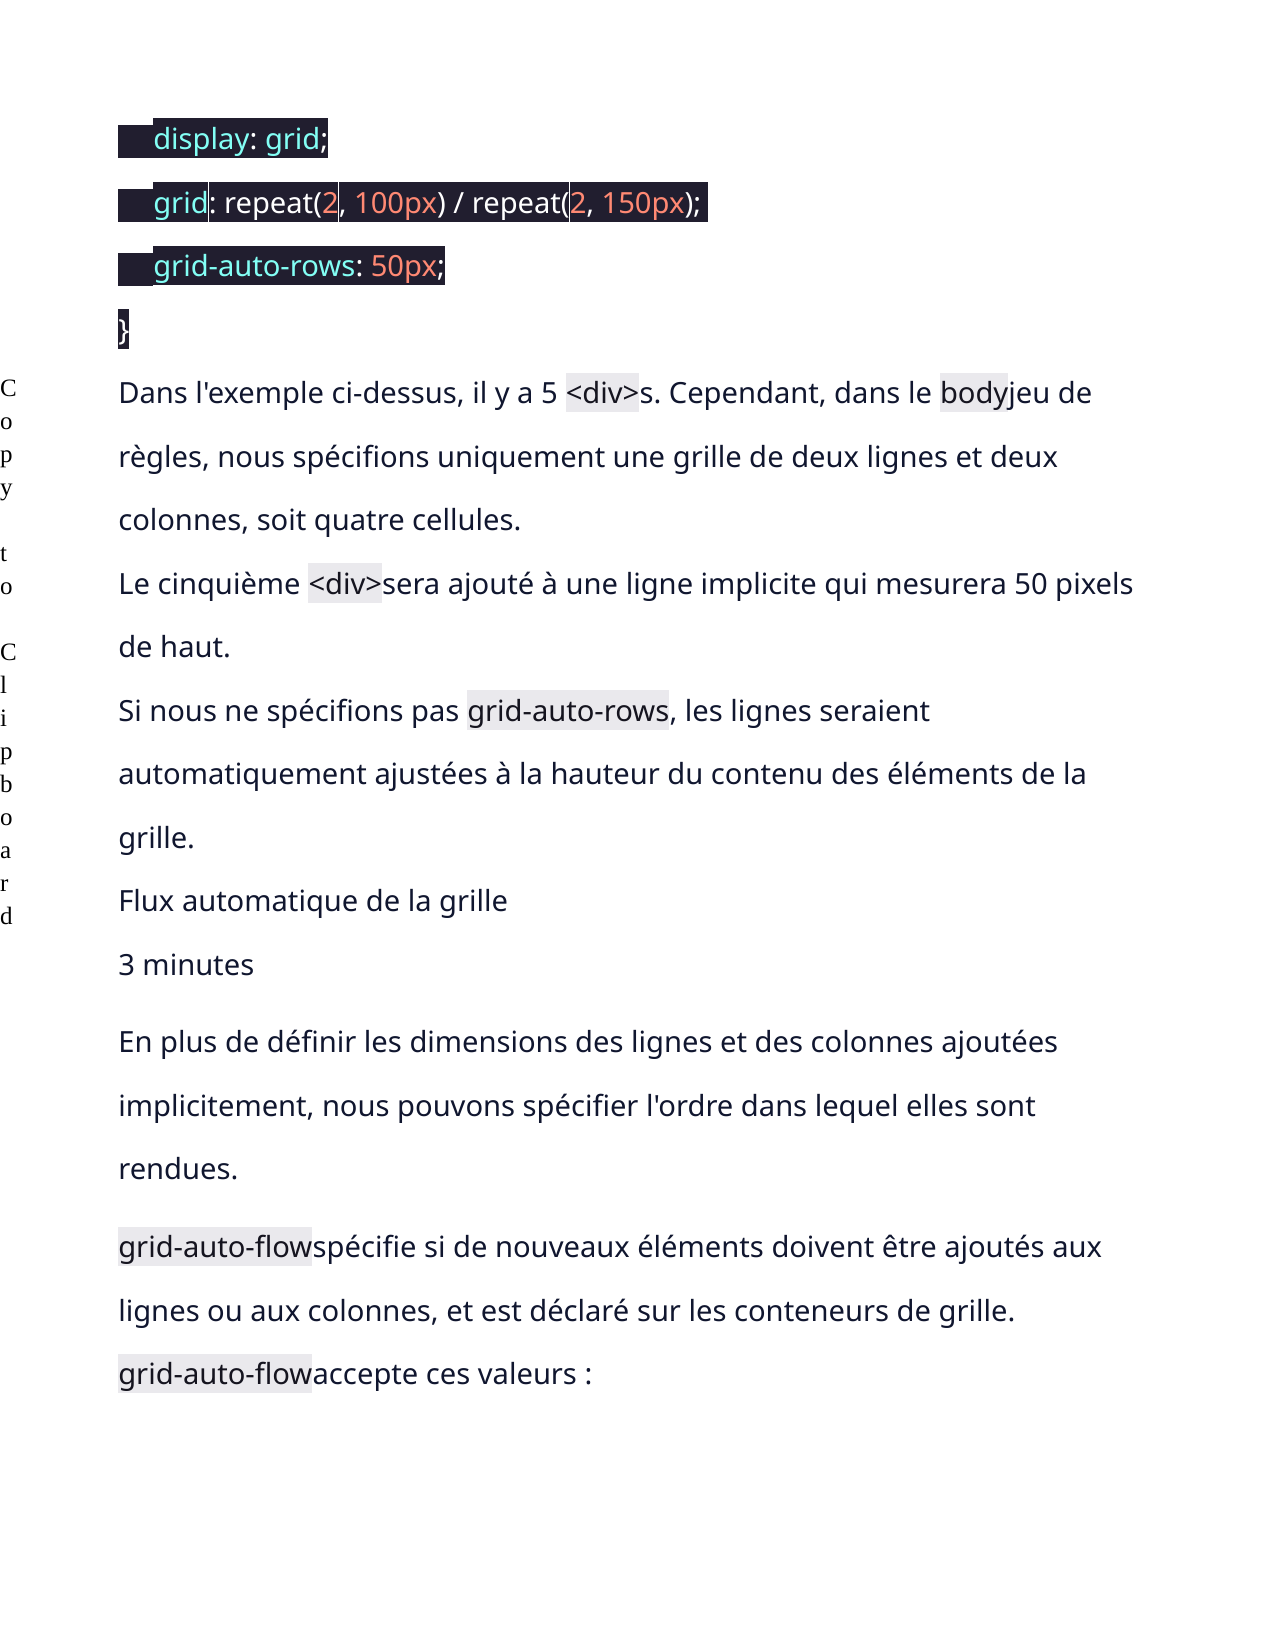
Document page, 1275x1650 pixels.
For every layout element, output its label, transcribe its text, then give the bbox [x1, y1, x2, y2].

text 3 minutes [118, 944, 1157, 983]
text } [118, 309, 1157, 349]
text grid-auto-rows: 50px; [118, 246, 1157, 286]
text Si nous ne spécifions pas grid-auto-rows, les lignes seraient automatiquement ajustées à la hauteur du contenu des éléments de la grille. [118, 690, 1157, 857]
text Le cinquième <div>sera ajouté à une ligne implicite qui mesurera 50 pixels de haut. [118, 563, 1157, 666]
subtitle Flux automatique de la grille [118, 880, 1157, 920]
text grid-auto-flowaccepte ces valeurs : [118, 1353, 1157, 1393]
text grid: repeat(2, 100px) / repeat(2, 150px); [118, 182, 1157, 222]
text grid-auto-flowspécifie si de nouveaux éléments doivent être ajoutés aux lignes ou aux colonnes, et est déclaré sur les conteneurs de grille. [118, 1227, 1157, 1330]
text display: grid; [118, 118, 1157, 158]
text Dans l'exemple ci-dessus, il y a 5 <div>s. Cependant, dans le bodyjeu de règles, nous spécifions uniquement une grille de deux lignes et deux colonnes, soit quatre cellules. [118, 373, 1157, 539]
text En plus de définir les dimensions des lignes et des colonnes ajoutées implicitement, nous pouvons spécifier l'ordre dans lequel elles sont rendues. [118, 1022, 1157, 1188]
